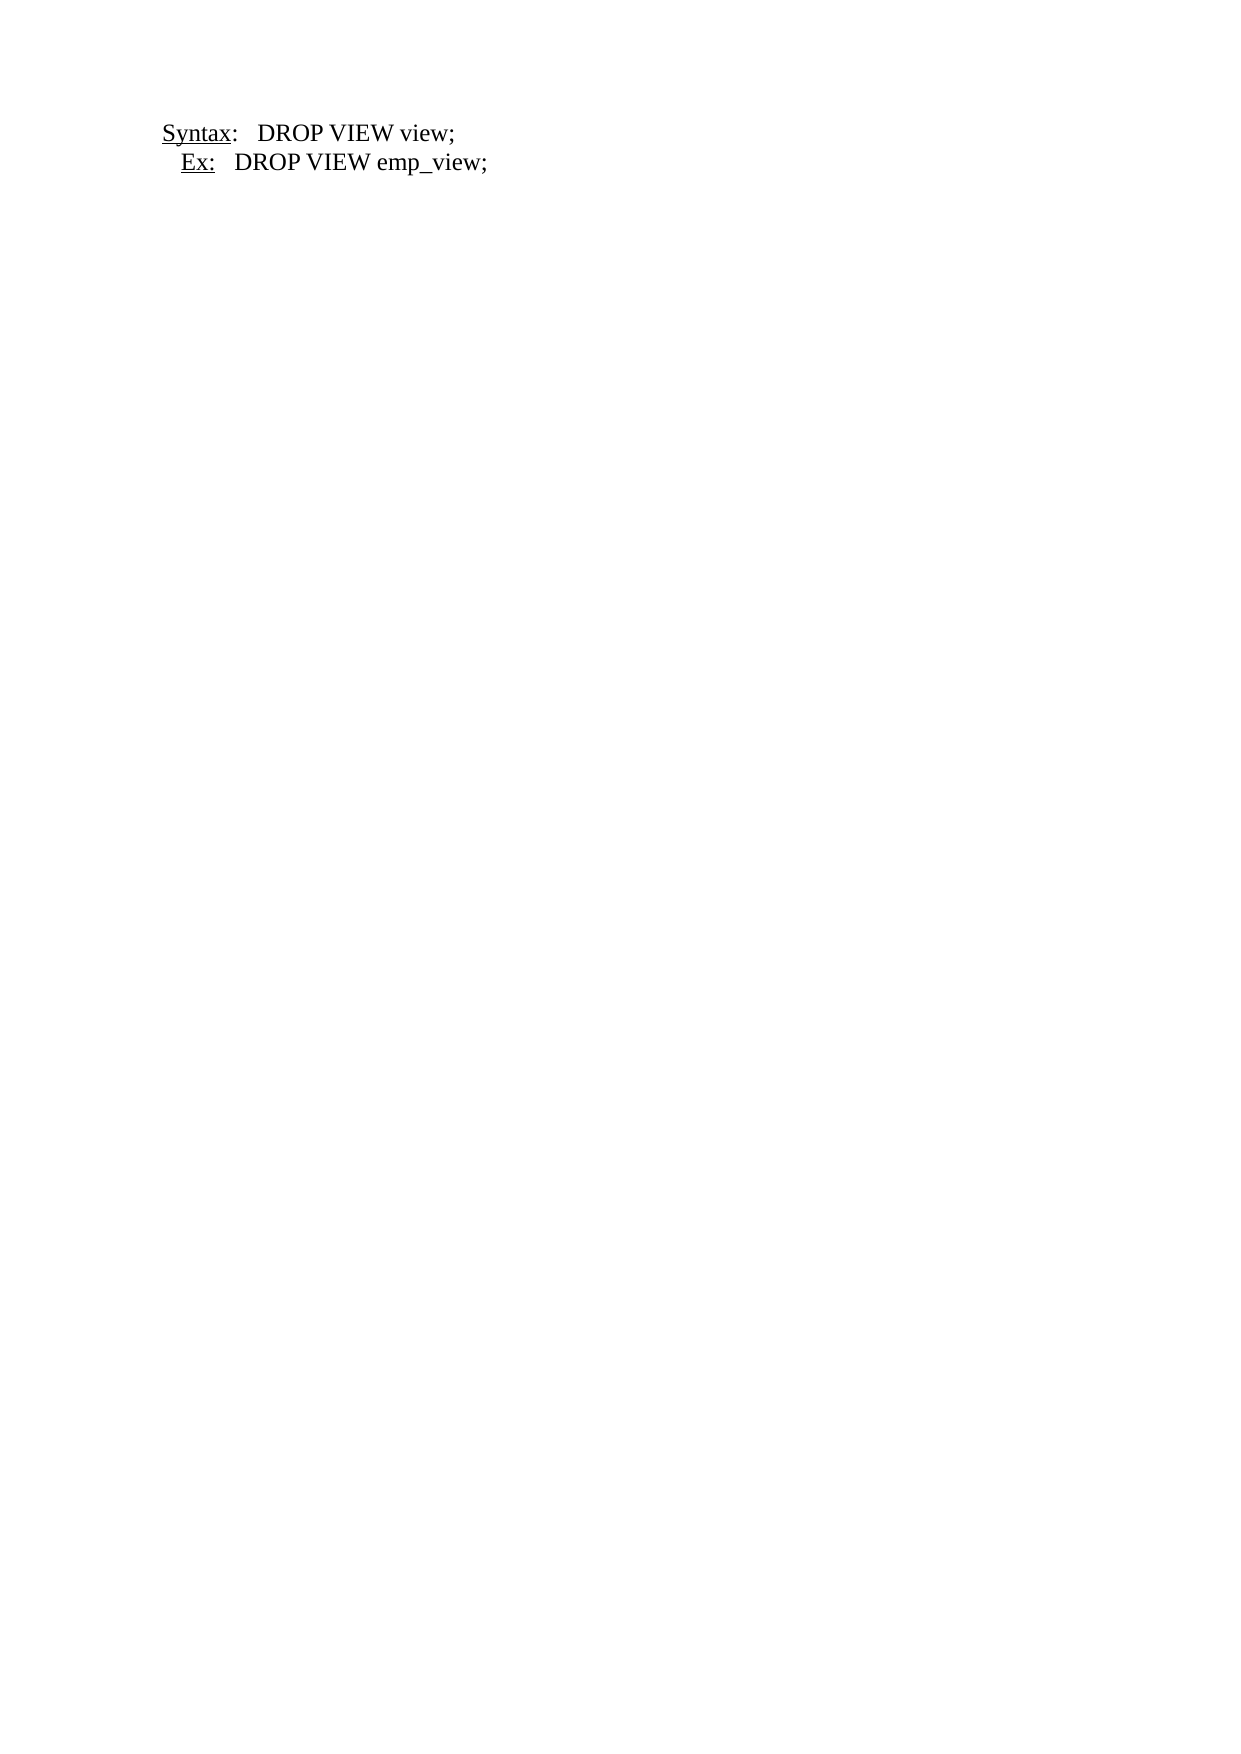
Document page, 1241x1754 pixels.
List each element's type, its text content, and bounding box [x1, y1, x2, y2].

list Ex: DROP VIEW emp_view; [118, 147, 1122, 176]
list Syntax: DROP VIEW view; [118, 118, 1122, 147]
